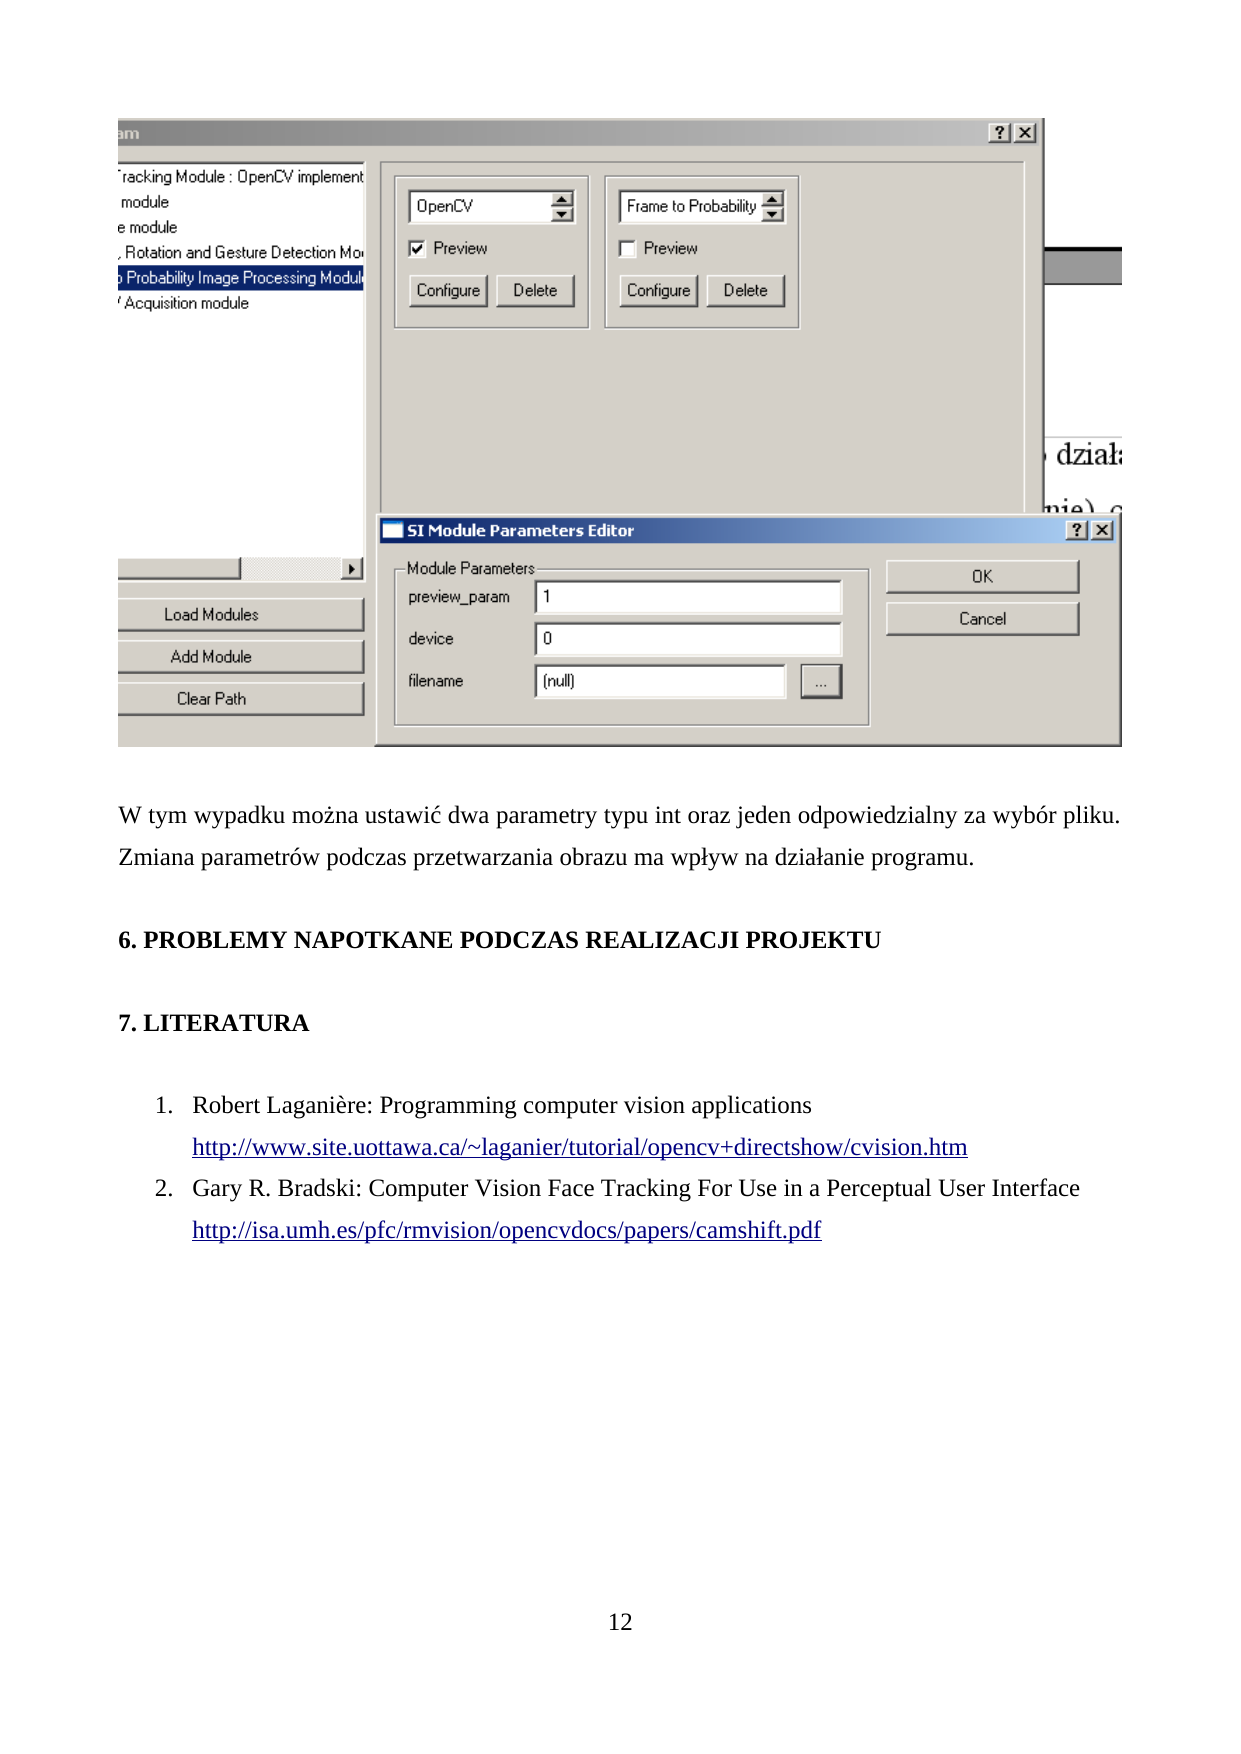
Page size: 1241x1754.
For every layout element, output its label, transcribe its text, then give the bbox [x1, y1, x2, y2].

text W tym wypadku można ustawić dwa parametry typu int oraz jeden odpowiedzialny za wybór pliku. Zmiana parametrów podczas przetwarzania obrazu ma wpływ na działanie programu. [118, 802, 1122, 871]
list Robert Laganière: Programming computer vision applications http://www.site.uottawa.ca/~laganier/tutorial/opencv+directshow/cvision.htm [154, 1091, 1122, 1161]
picture [118, 118, 1122, 747]
text 6. PROBLEMY NAPOTKANE PODCZAS REALIZACJI PROJEKTU [118, 926, 1122, 954]
list Gary R. Bradski: Computer Vision Face Tracking For Use in a Perceptual User Interface http://isa.umh.es/pfc/rmvision/opencvdocs/papers/camshift.pdf [154, 1174, 1122, 1244]
text 7. LITERATURA [118, 968, 1122, 1037]
